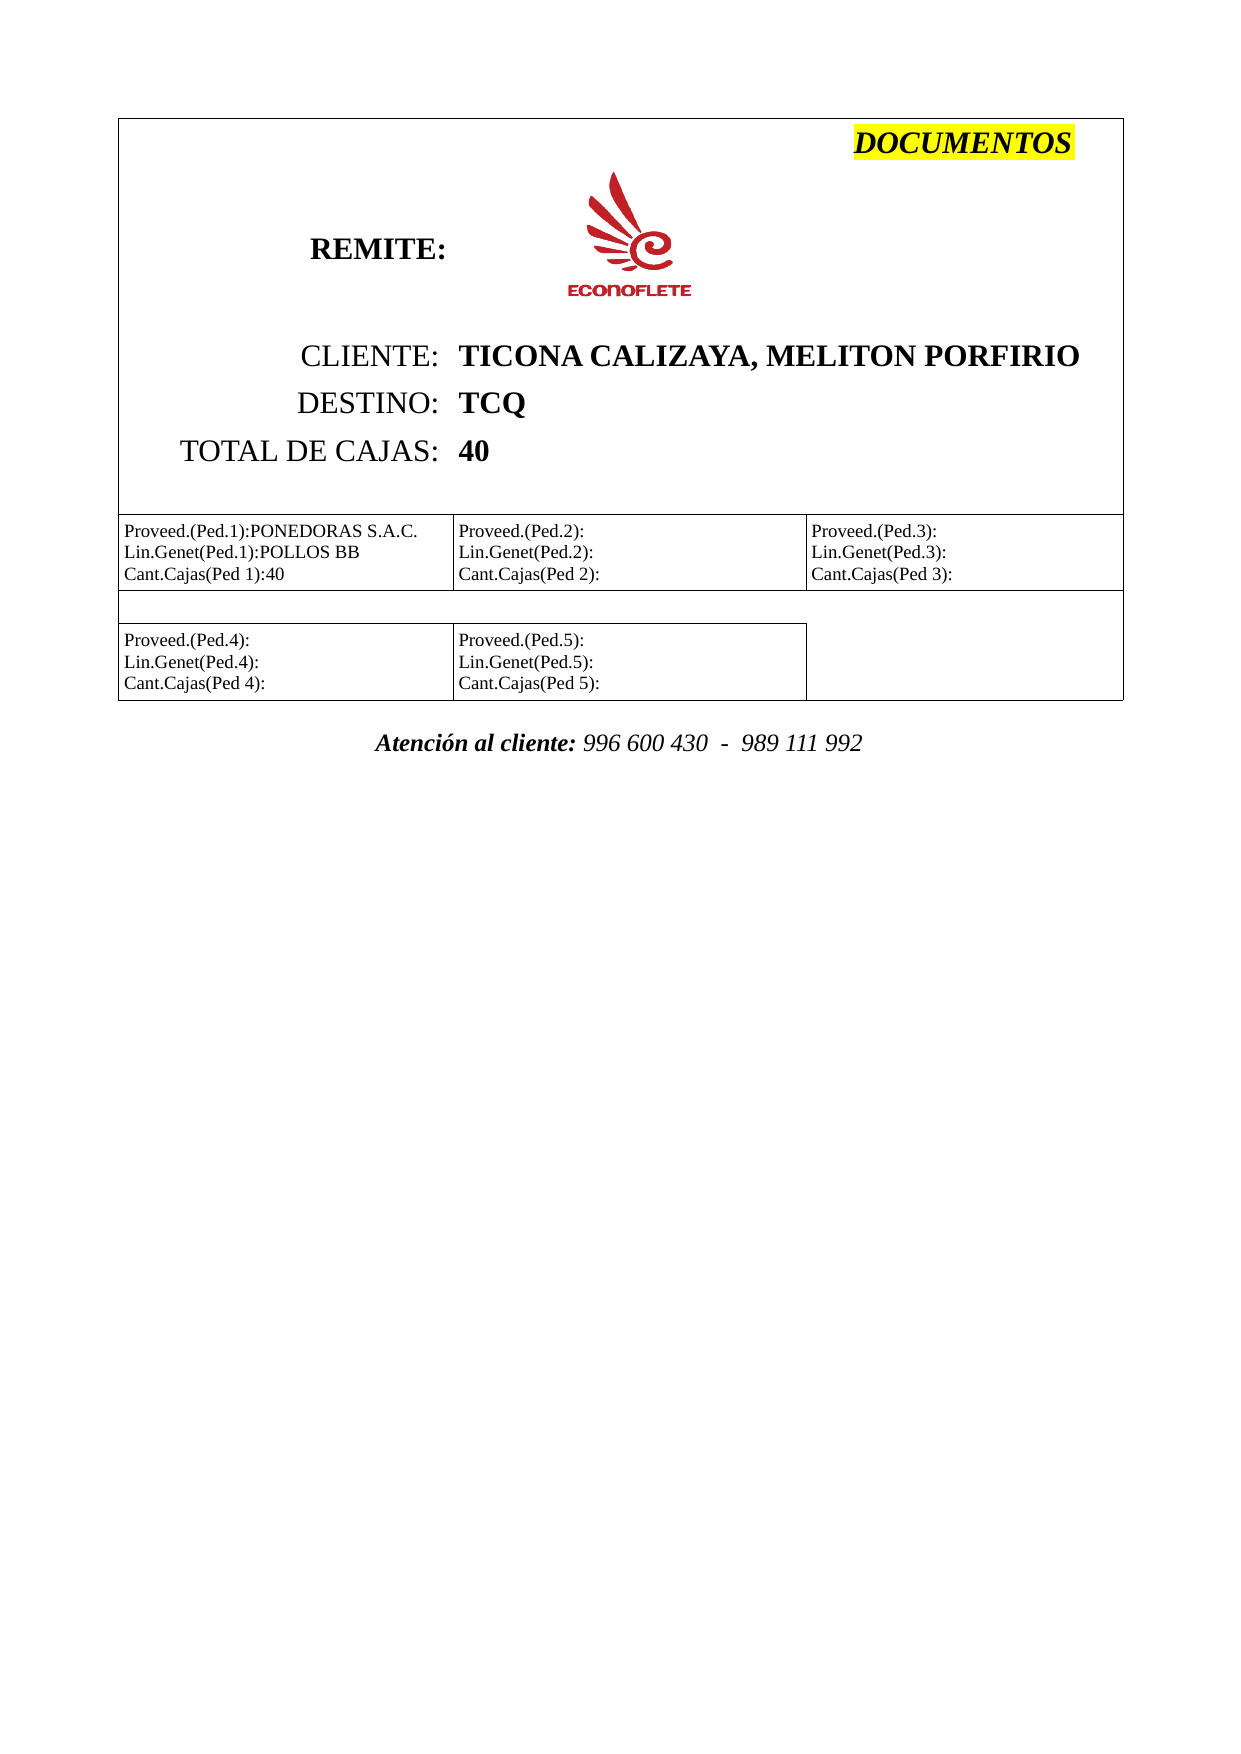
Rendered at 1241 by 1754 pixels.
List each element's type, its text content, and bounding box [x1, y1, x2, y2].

table_cell [806, 379, 1123, 426]
table_cell [453, 166, 806, 332]
table_cell [119, 591, 453, 623]
table_cell Proveed.(Ped.1):PONEDORAS S.A.C. Lin.Genet(Ped.1):POLLOS BB Cant.Cajas(Ped 1):40 [119, 515, 453, 590]
table_cell Proveed.(Ped.2): Lin.Genet(Ped.2): Cant.Cajas(Ped 2): [454, 515, 806, 590]
table_cell [806, 474, 1123, 514]
table_cell [806, 166, 1123, 332]
table_cell [806, 591, 1123, 623]
picture [552, 171, 707, 297]
table_cell 40 [453, 426, 1123, 474]
table_cell [453, 591, 806, 623]
table_cell [807, 623, 1123, 699]
table_cell Proveed.(Ped.4): Lin.Genet(Ped.4): Cant.Cajas(Ped 4): [119, 624, 453, 699]
table_cell TCQ [453, 379, 806, 426]
table_cell [453, 474, 806, 514]
table_cell [119, 474, 453, 514]
text Atención al cliente: 996 600 430 - 989 111 992 [118, 728, 1122, 757]
table_cell DESTINO: [119, 379, 453, 426]
table_cell CLIENTE: [119, 332, 453, 379]
table_header DOCUMENTOS [806, 119, 1123, 166]
table_header [119, 119, 453, 166]
table_cell TICONA CALIZAYA, MELITON PORFIRIO [453, 332, 1123, 379]
table_cell REMITE: [119, 166, 453, 332]
table_cell Proveed.(Ped.3): Lin.Genet(Ped.3): Cant.Cajas(Ped 3): [807, 515, 1123, 590]
table_header [453, 119, 806, 166]
table_cell Proveed.(Ped.5): Lin.Genet(Ped.5): Cant.Cajas(Ped 5): [454, 624, 806, 699]
table_cell TOTAL DE CAJAS: [119, 426, 453, 474]
